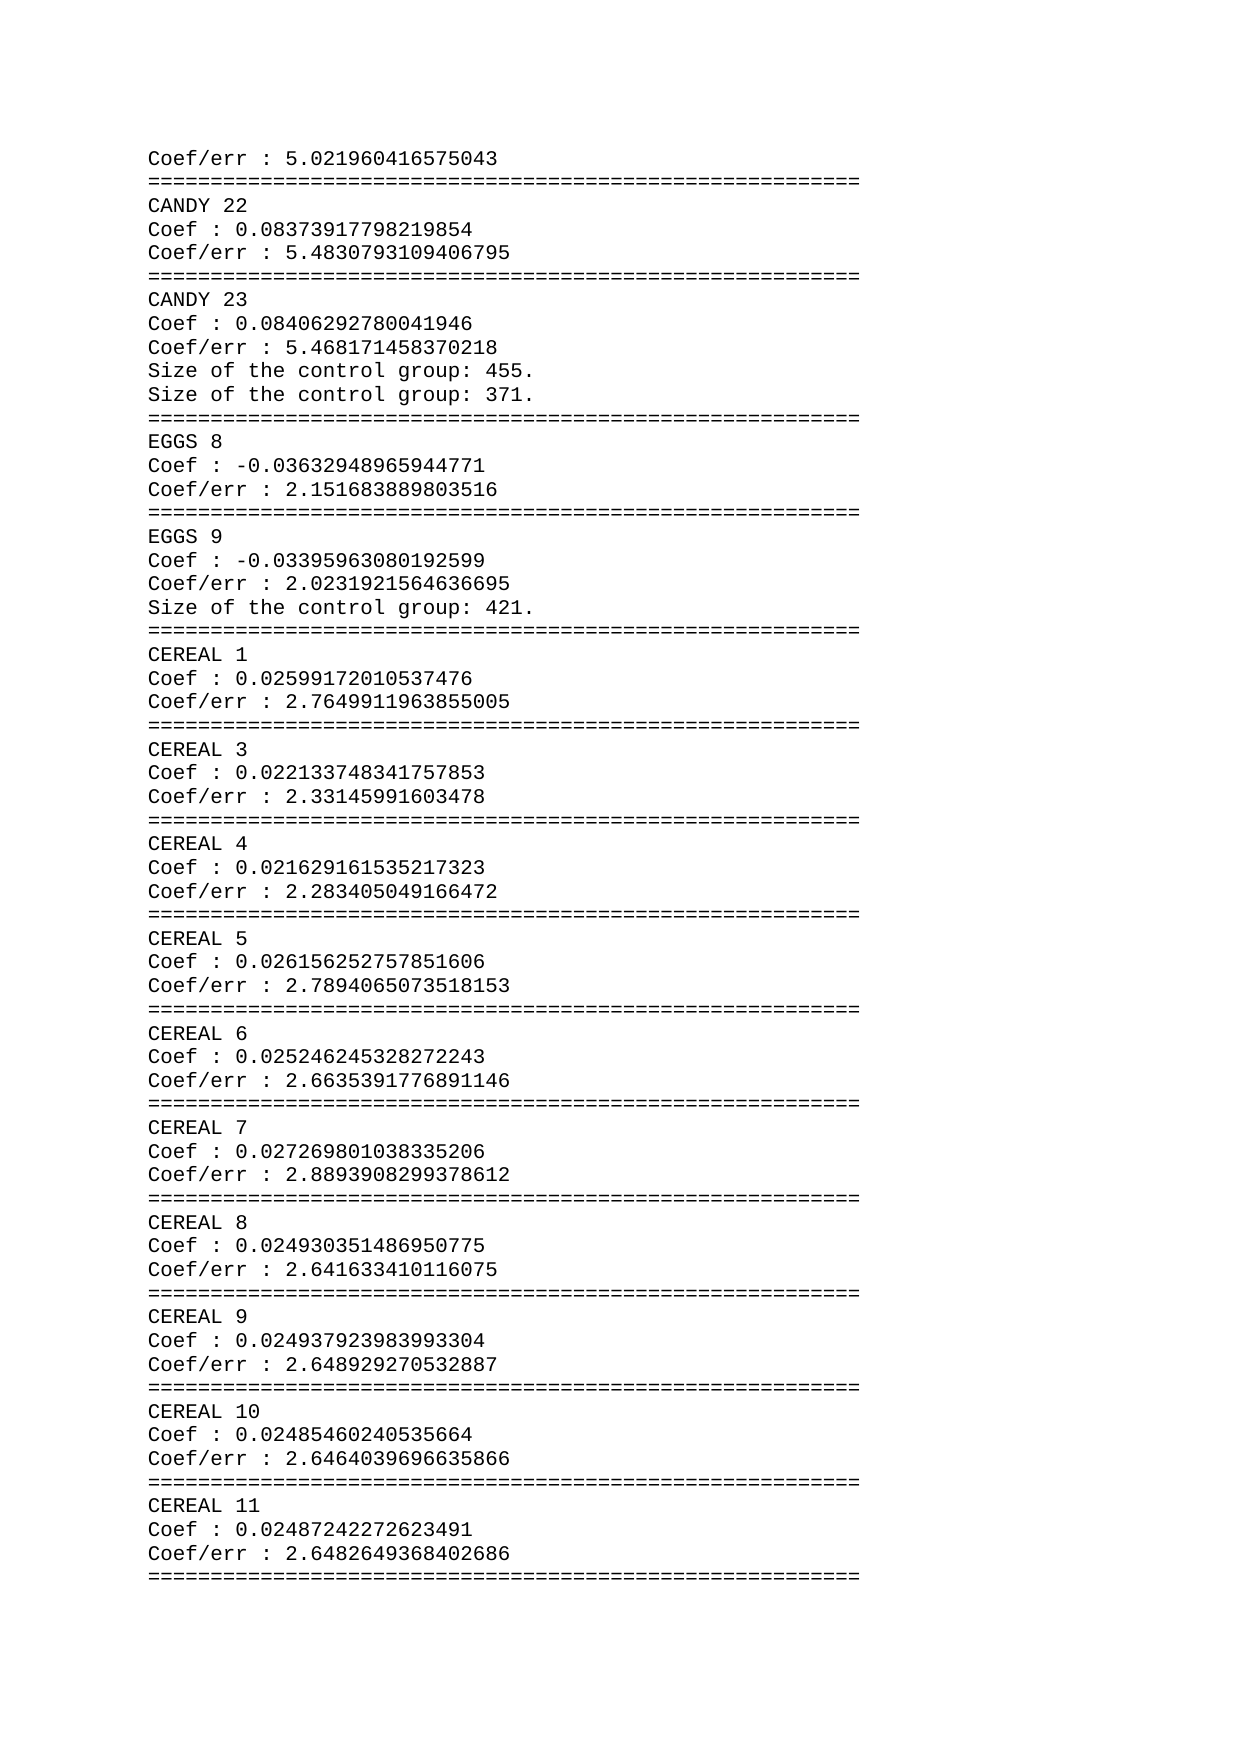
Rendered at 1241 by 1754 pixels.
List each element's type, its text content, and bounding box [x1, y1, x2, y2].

text Coef : 0.022133748341757853 [148, 762, 1093, 786]
text Coef/err : 2.6464039696635866 [148, 1448, 1093, 1472]
text Coef/err : 2.7649911963855005 [148, 691, 1093, 715]
text CEREAL 7 [148, 1117, 1093, 1141]
text Coef : 0.08406292780041946 [148, 313, 1093, 337]
text Coef/err : 2.33145991603478 [148, 786, 1093, 810]
text Coef/err : 2.648929270532887 [148, 1353, 1093, 1377]
text Coef/err : 2.8893908299378612 [148, 1164, 1093, 1188]
text CEREAL 4 [148, 833, 1093, 857]
text Coef/err : 2.6635391776891146 [148, 1070, 1093, 1093]
text Coef/err : 5.468171458370218 [148, 337, 1093, 360]
text ========================================================= [148, 502, 1093, 526]
text ========================================================= [148, 1093, 1093, 1117]
text CEREAL 1 [148, 644, 1093, 668]
text Coef : -0.03395963080192599 [148, 549, 1093, 573]
text EGGS 8 [148, 431, 1093, 455]
text Coef : 0.025246245328272243 [148, 1046, 1093, 1070]
text Coef : 0.08373917798219854 [148, 218, 1093, 242]
text Coef : 0.024937923983993304 [148, 1330, 1093, 1353]
text ========================================================= [148, 1566, 1093, 1590]
text CEREAL 9 [148, 1306, 1093, 1330]
text CEREAL 3 [148, 739, 1093, 762]
text ========================================================= [148, 810, 1093, 833]
text Coef : 0.026156252757851606 [148, 952, 1093, 975]
text ========================================================= [148, 171, 1093, 195]
text Coef : 0.024930351486950775 [148, 1235, 1093, 1259]
text ========================================================= [148, 999, 1093, 1022]
text Coef/err : 2.6482649368402686 [148, 1543, 1093, 1566]
text CANDY 22 [148, 195, 1093, 218]
text ========================================================= [148, 1472, 1093, 1495]
text Coef : 0.021629161535217323 [148, 857, 1093, 881]
text Coef/err : 2.0231921564636695 [148, 573, 1093, 597]
text Coef/err : 2.7894065073518153 [148, 975, 1093, 999]
text ========================================================= [148, 408, 1093, 431]
text ========================================================= [148, 1283, 1093, 1306]
text Coef : 0.02599172010537476 [148, 668, 1093, 691]
text ========================================================= [148, 904, 1093, 928]
text CEREAL 6 [148, 1022, 1093, 1046]
text Size of the control group: 455. [148, 360, 1093, 384]
text Coef : 0.02487242272623491 [148, 1519, 1093, 1543]
text Coef/err : 5.021960416575043 [148, 148, 1093, 171]
text Coef/err : 5.4830793109406795 [148, 242, 1093, 266]
text Coef : -0.03632948965944771 [148, 455, 1093, 479]
text Coef/err : 2.151683889803516 [148, 479, 1093, 502]
text CEREAL 8 [148, 1212, 1093, 1235]
text ========================================================= [148, 266, 1093, 289]
text Size of the control group: 421. [148, 597, 1093, 621]
text EGGS 9 [148, 526, 1093, 549]
text Coef : 0.027269801038335206 [148, 1141, 1093, 1164]
text CANDY 23 [148, 289, 1093, 313]
text ========================================================= [148, 621, 1093, 644]
text ========================================================= [148, 715, 1093, 739]
text Coef/err : 2.283405049166472 [148, 881, 1093, 904]
text Size of the control group: 371. [148, 384, 1093, 408]
text CEREAL 11 [148, 1495, 1093, 1519]
text CEREAL 5 [148, 928, 1093, 952]
text Coef : 0.02485460240535664 [148, 1424, 1093, 1448]
text ========================================================= [148, 1188, 1093, 1212]
text CEREAL 10 [148, 1401, 1093, 1424]
text ========================================================= [148, 1377, 1093, 1401]
text Coef/err : 2.641633410116075 [148, 1259, 1093, 1283]
